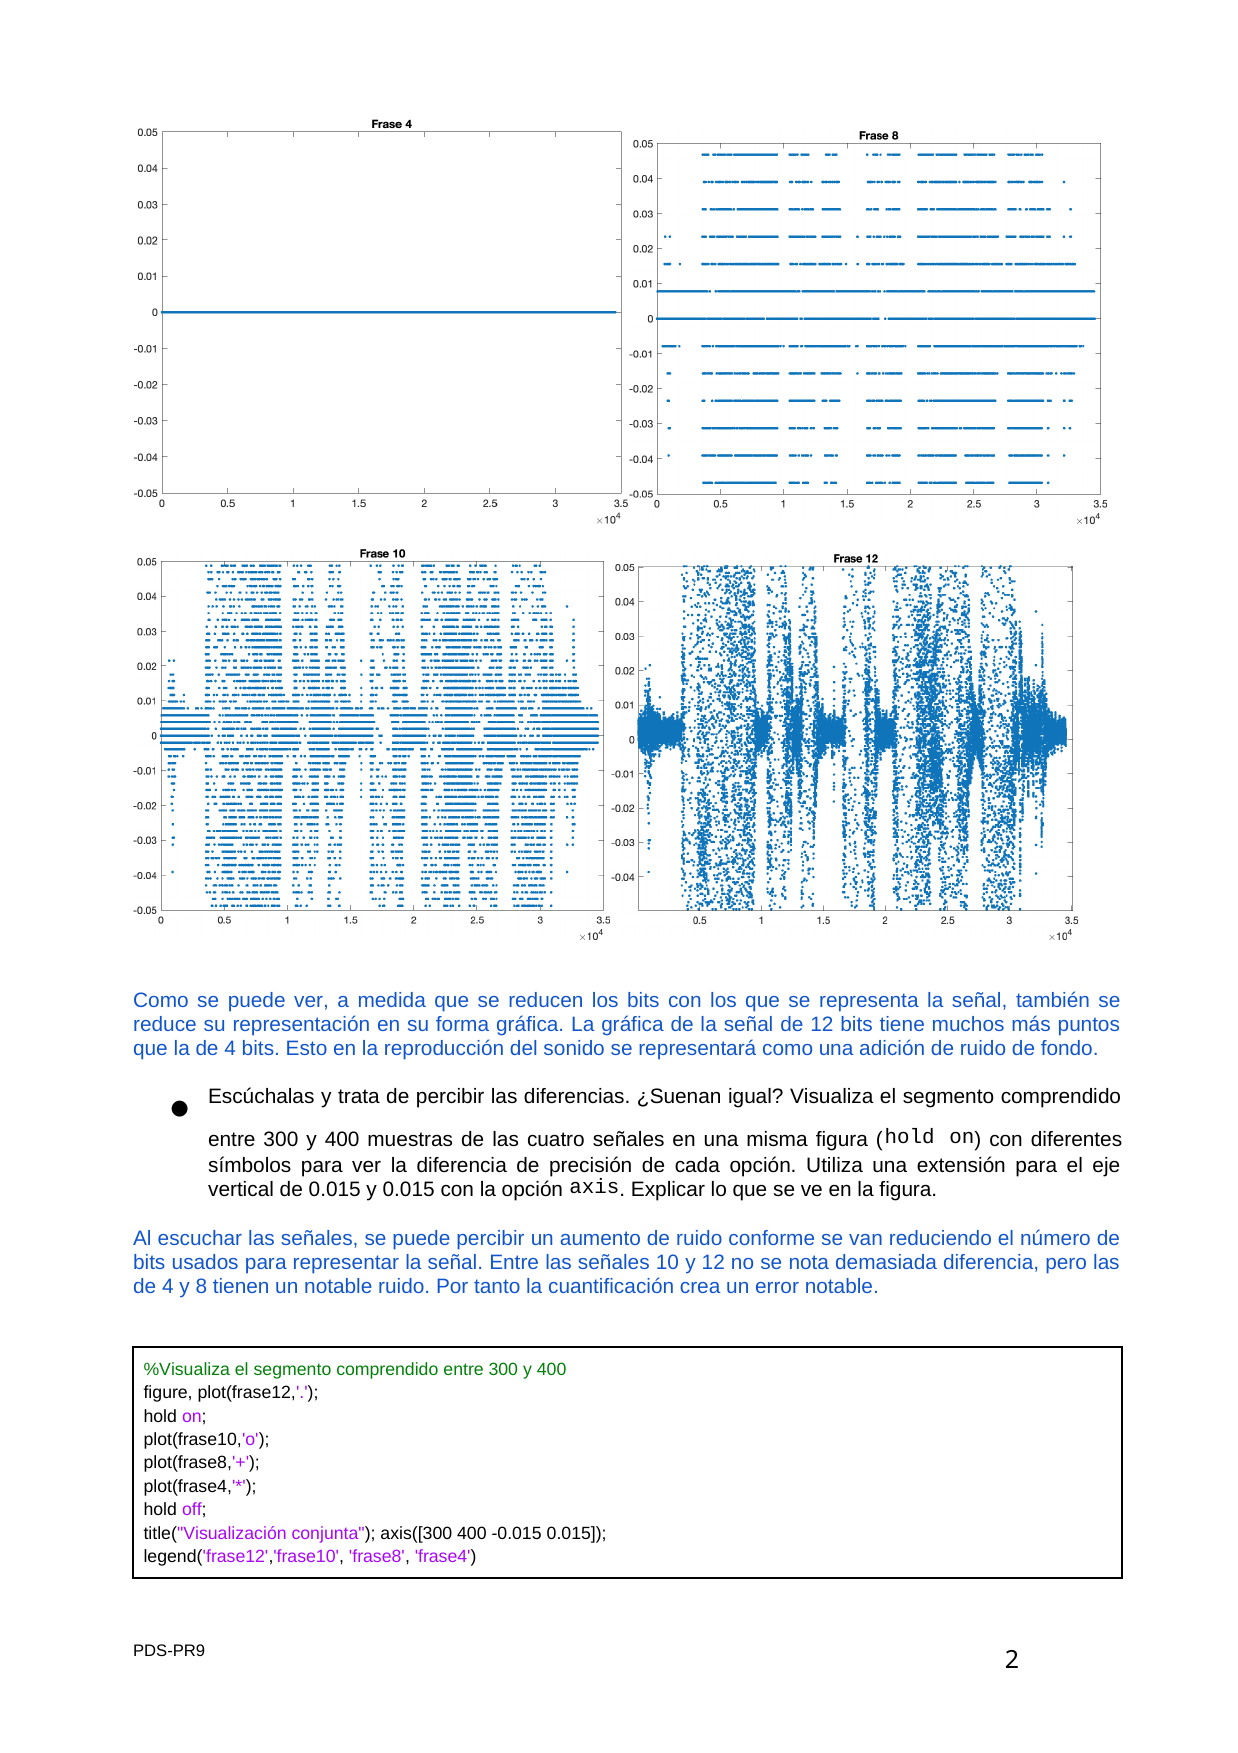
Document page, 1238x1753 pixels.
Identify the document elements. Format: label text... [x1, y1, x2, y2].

subtitle Como se puede ver, a medida que se reducen los bits con los que se representa la señal, también se reduce su representación en su forma gráfica. La gráfica de la señal de 12 bits tiene muchos más puntos que la de 4 bits. Esto en la reproducción del sonido se representará como una adición de ruido de fondo. [133, 988, 1122, 1060]
subtitle Escúchalas y trata de percibir las diferencias. ¿Suenan igual? Visualiza el segmento comprendido entre 300 y 400 muestras de las cuatro señales en una misma figura (hold on) con diferentes símbolos para ver la diferencia de precisión de cada opción. Utiliza una extensión para el eje vertical de 0.015 y 0.015 con la opción axis. Explicar lo que se ve en la figura. [170, 1084, 1122, 1202]
picture [132, 548, 1079, 941]
subtitle Al escuchar las señales, se puede percibir un aumento de ruido conforme se van reduciendo el número de bits usados para representar la señal. Entre las señales 10 y 12 no se nota demasiada diferencia, pero las de 4 y 8 tienen un notable ruido. Por tanto la cuantificación crea un error notable. [133, 1226, 1122, 1298]
table_header %Visualiza el segmento comprendido entre 300 y 400 figure, plot(frase12,'.'); hold on; plot(frase10,'o'); plot(frase8,'+'); plot(frase4,'*'); hold off; title("Visualización conjunta"); axis([300 400 -0.015 0.015]); legend('frase12','frase10', 'frase8', 'frase4') [134, 1348, 1121, 1577]
picture [132, 118, 1108, 525]
